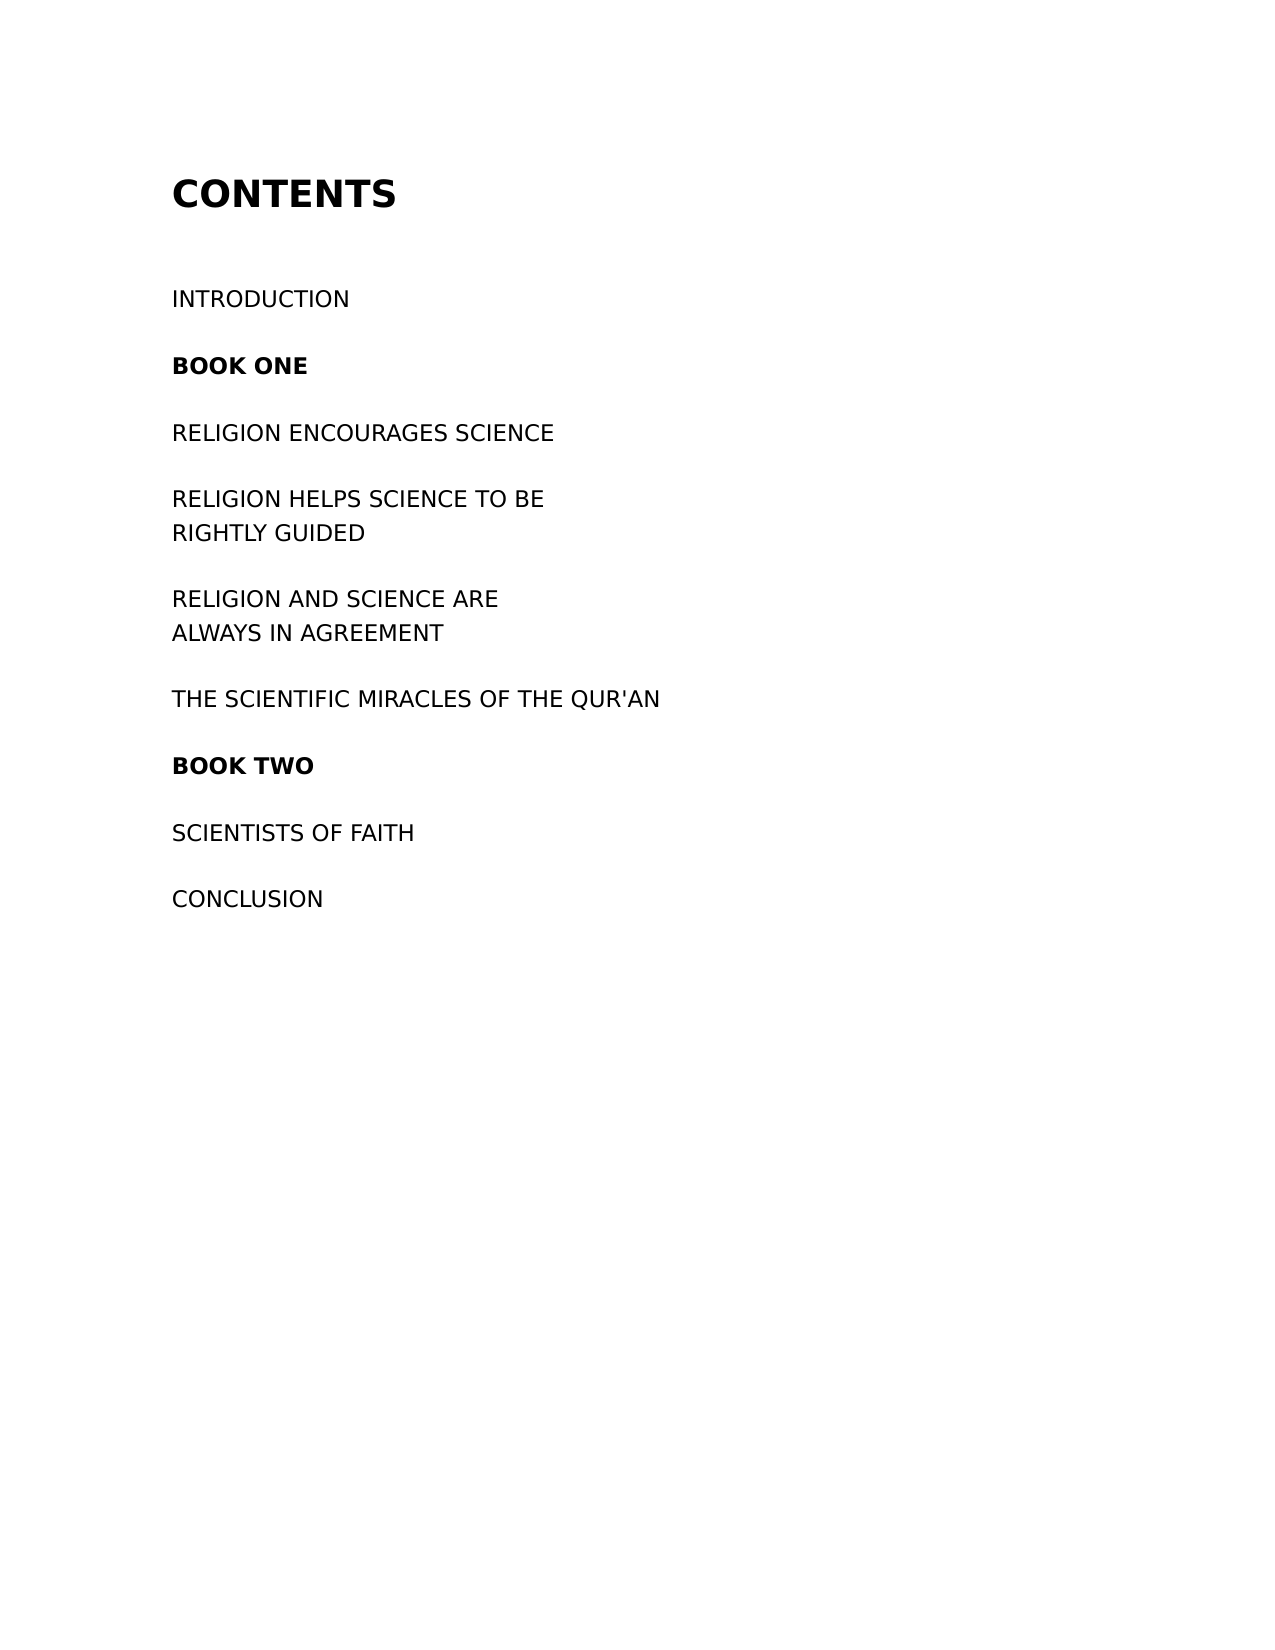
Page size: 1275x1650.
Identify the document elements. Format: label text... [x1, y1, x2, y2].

text BOOK ONE [112, 348, 1145, 381]
text CONCLUSION [112, 881, 1145, 914]
text RIGHTLY GUIDED [112, 514, 1145, 548]
text ALWAYS IN AGREEMENT [112, 614, 1145, 648]
text RELIGION AND SCIENCE ARE [112, 581, 1145, 614]
text RELIGION HELPS SCIENCE TO BE [112, 481, 1145, 514]
text RELIGION ENCOURAGES SCIENCE [112, 414, 1145, 448]
text INTRODUCTION [112, 281, 1145, 314]
subtitle CONTENTS [112, 181, 1145, 214]
text BOOK TWO [112, 748, 1145, 781]
text SCIENTISTS OF FAITH [112, 814, 1145, 848]
text THE SCIENTIFIC MIRACLES OF THE QUR'AN [112, 681, 1145, 714]
